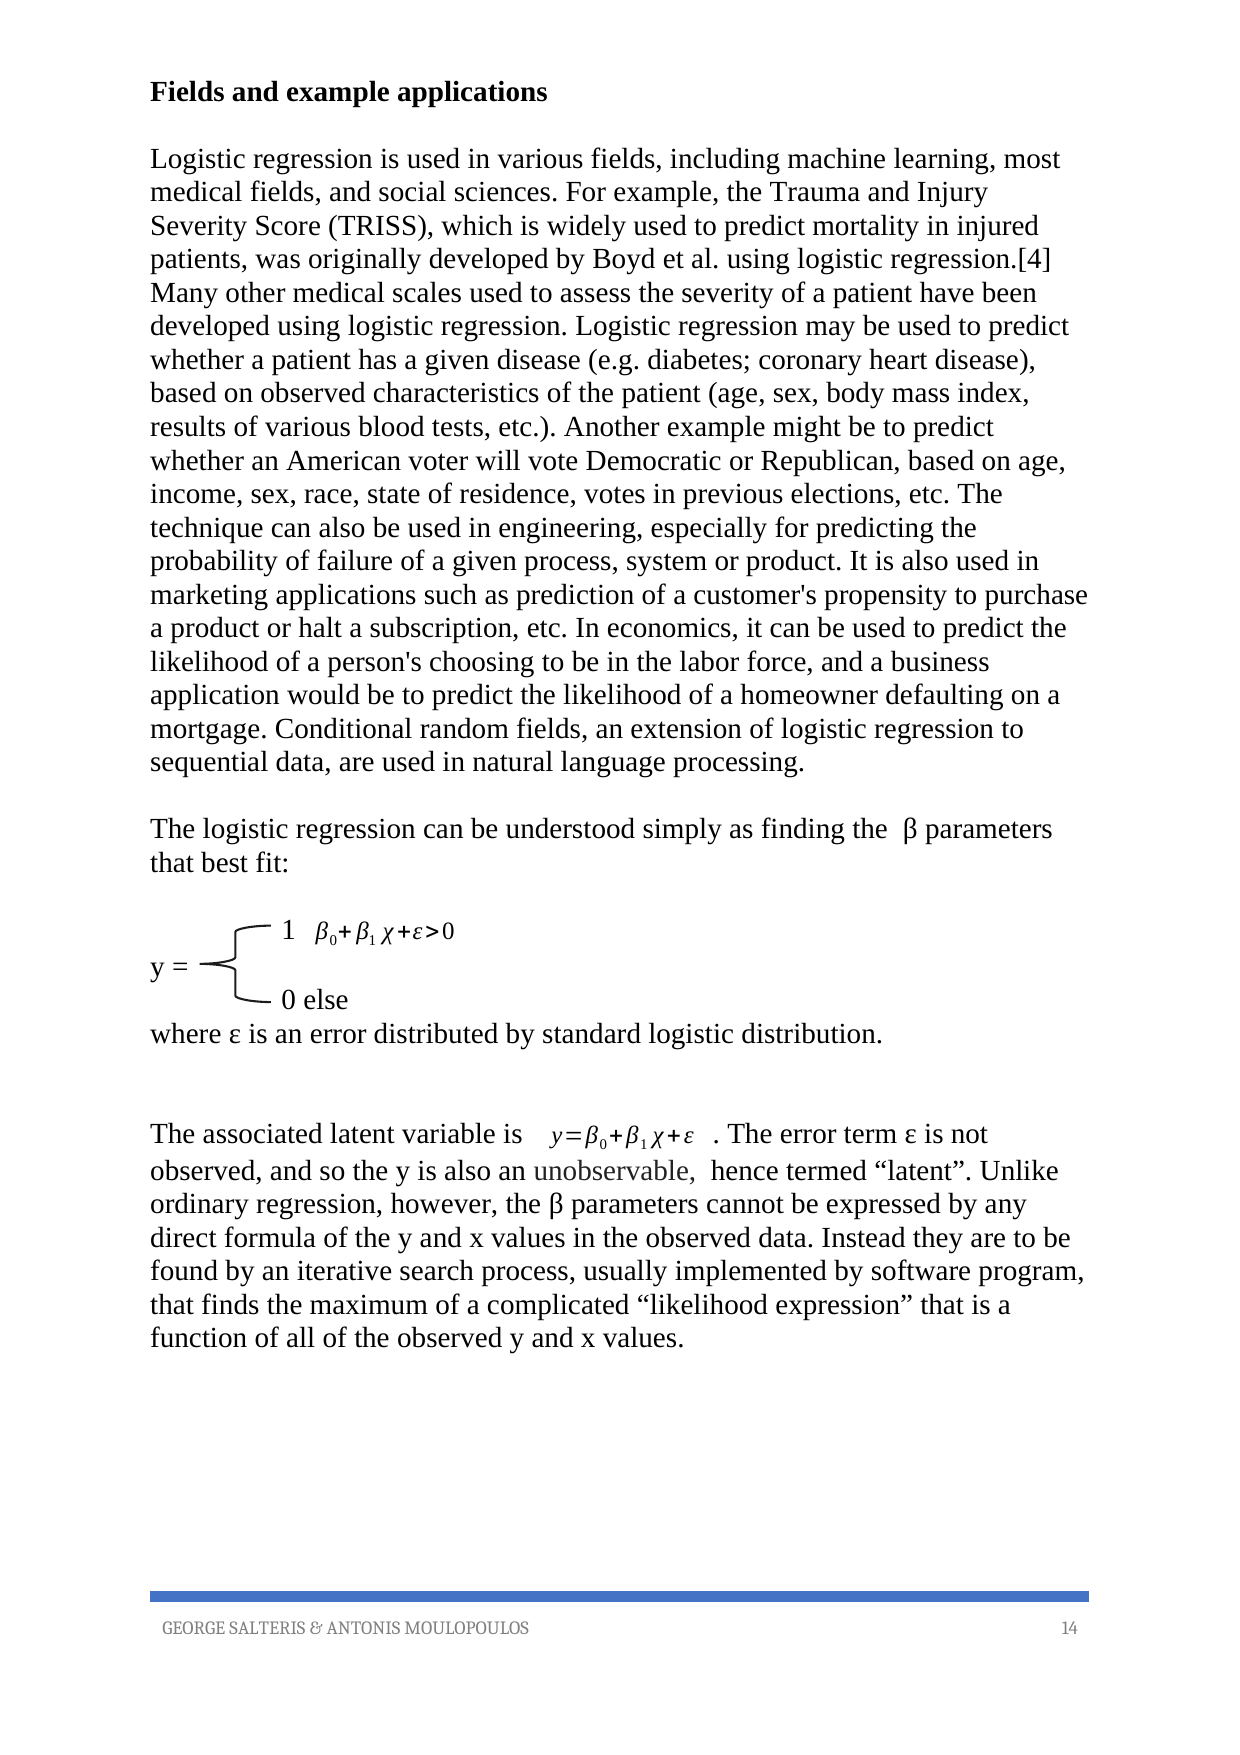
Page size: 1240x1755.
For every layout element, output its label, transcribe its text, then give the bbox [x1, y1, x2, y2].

text The logistic regression can be understood simply as finding the β parameters that best fit: [150, 812, 1089, 879]
text The associated latent variable is . The error term ε is not observed, and so the y is also an unobservable, hence termed “latent”. Unlike ordinary regression, however, the β parameters cannot be expressed by any direct formula of the y and x values in the observed data. Instead they are to be found by an iterative search process, usually implemented by software program, that finds the maximum of a complicated “likelihood expression” that is a function of all of the observed y and x values. [150, 1116, 1089, 1354]
text y = [150, 949, 234, 982]
text 0 else [150, 982, 1089, 1016]
text where ε is an error distributed by standard logistic distribution. [150, 1016, 1089, 1049]
text [224, 949, 1089, 982]
text Logistic regression is used in various fields, including machine learning, most medical fields, and social sciences. For example, the Trauma and Injury Severity Score (TRISS), which is widely used to predict mortality in injured patients, was originally developed by Boyd et al. using logistic regression.[4] Many other medical scales used to assess the severity of a patient have been developed using logistic regression. Logistic regression may be used to predict whether a patient has a given disease (e.g. diabetes; coronary heart disease), based on observed characteristics of the patient (age, sex, body mass index, results of various blood tests, etc.). Another example might be to predict whether an American voter will vote Democratic or Republican, based on age, income, sex, race, state of residence, votes in previous elections, etc. The technique can also be used in engineering, especially for predicting the probability of failure of a given process, system or product. It is also used in marketing applications such as prediction of a customer's propensity to purchase a product or halt a subscription, etc. In economics, it can be used to predict the likelihood of a person's choosing to be in the labor force, and a business application would be to predict the likelihood of a homeowner defaulting on a mortgage. Conditional random fields, an extension of logistic regression to sequential data, are used in natural language processing. [150, 141, 1089, 778]
text Fields and example applications [150, 74, 1089, 107]
text 1 [150, 912, 1089, 949]
